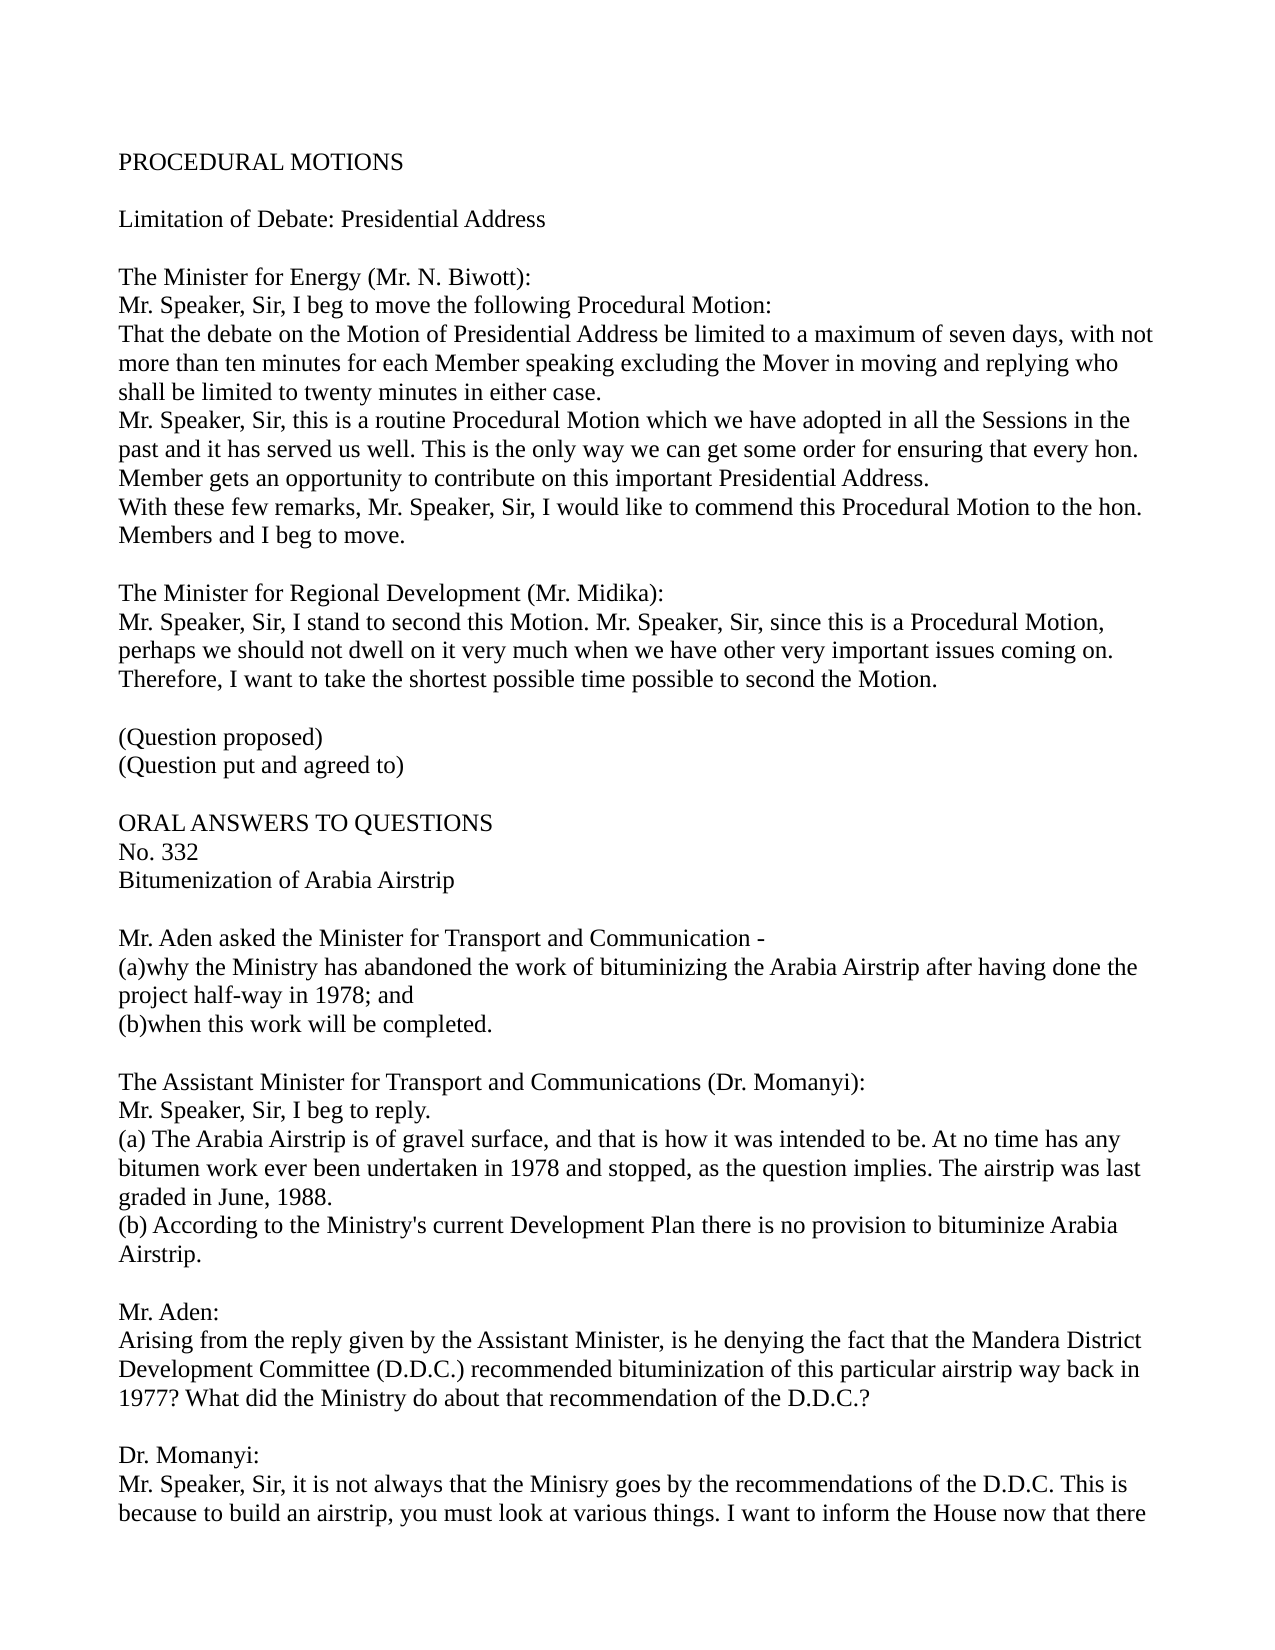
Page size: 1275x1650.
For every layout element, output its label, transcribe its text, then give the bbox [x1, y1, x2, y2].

text (Question proposed) [118, 722, 1157, 751]
text Mr. Speaker, Sir, I stand to second this Motion. Mr. Speaker, Sir, since this is a Procedural Motion, perhaps we should not dwell on it very much when we have other very important issues coming on. Therefore, I want to take the shortest possible time possible to second the Motion. [118, 607, 1157, 693]
text PROCEDURAL MOTIONS [118, 147, 1157, 176]
text The Minister for Energy (Mr. N. Biwott): [118, 262, 1157, 291]
text (b) According to the Ministry's current Development Plan there is no provision to bituminize Arabia Airstrip. [118, 1211, 1157, 1268]
text Mr. Aden: [118, 1297, 1157, 1326]
text Dr. Momanyi: [118, 1441, 1157, 1469]
text (Question put and agreed to) [118, 751, 1157, 779]
text The Minister for Regional Development (Mr. Midika): [118, 578, 1157, 607]
text Limitation of Debate: Presidential Address [118, 204, 1157, 233]
text Mr. Speaker, Sir, I beg to move the following Procedural Motion: [118, 291, 1157, 319]
text (a)why the Ministry has abandoned the work of bituminizing the Arabia Airstrip after having done the project half-way in 1978; and [118, 952, 1157, 1009]
text With these few remarks, Mr. Speaker, Sir, I would like to commend this Procedural Motion to the hon. Members and I beg to move. [118, 492, 1157, 549]
text Arising from the reply given by the Assistant Minister, is he denying the fact that the Mandera District Development Committee (D.D.C.) recommended bituminization of this particular airstrip way back in 1977? What did the Ministry do about that recommendation of the D.D.C.? [118, 1326, 1157, 1412]
text (a) The Arabia Airstrip is of gravel surface, and that is how it was intended to be. At no time has any bitumen work ever been undertaken in 1978 and stopped, as the question implies. The airstrip was last graded in June, 1988. [118, 1124, 1157, 1211]
text (b)when this work will be completed. [118, 1009, 1157, 1038]
text Mr. Speaker, Sir, this is a routine Procedural Motion which we have adopted in all the Sessions in the past and it has served us well. This is the only way we can get some order for ensuring that every hon. Member gets an opportunity to contribute on this important Presidential Address. [118, 406, 1157, 492]
text Mr. Aden asked the Minister for Transport and Communication - [118, 923, 1157, 952]
text That the debate on the Motion of Presidential Address be limited to a maximum of seven days, with not more than ten minutes for each Member speaking excluding the Mover in moving and replying who shall be limited to twenty minutes in either case. [118, 319, 1157, 406]
text ORAL ANSWERS TO QUESTIONS [118, 808, 1157, 837]
text Mr. Speaker, Sir, I beg to reply. [118, 1096, 1157, 1124]
text Mr. Speaker, Sir, it is not always that the Minisry goes by the recommendations of the D.D.C. This is because to build an airstrip, you must look at various things. I want to inform the House now that there [118, 1469, 1157, 1527]
text Bitumenization of Arabia Airstrip [118, 866, 1157, 894]
text No. 332 [118, 837, 1157, 866]
text The Assistant Minister for Transport and Communications (Dr. Momanyi): [118, 1067, 1157, 1096]
